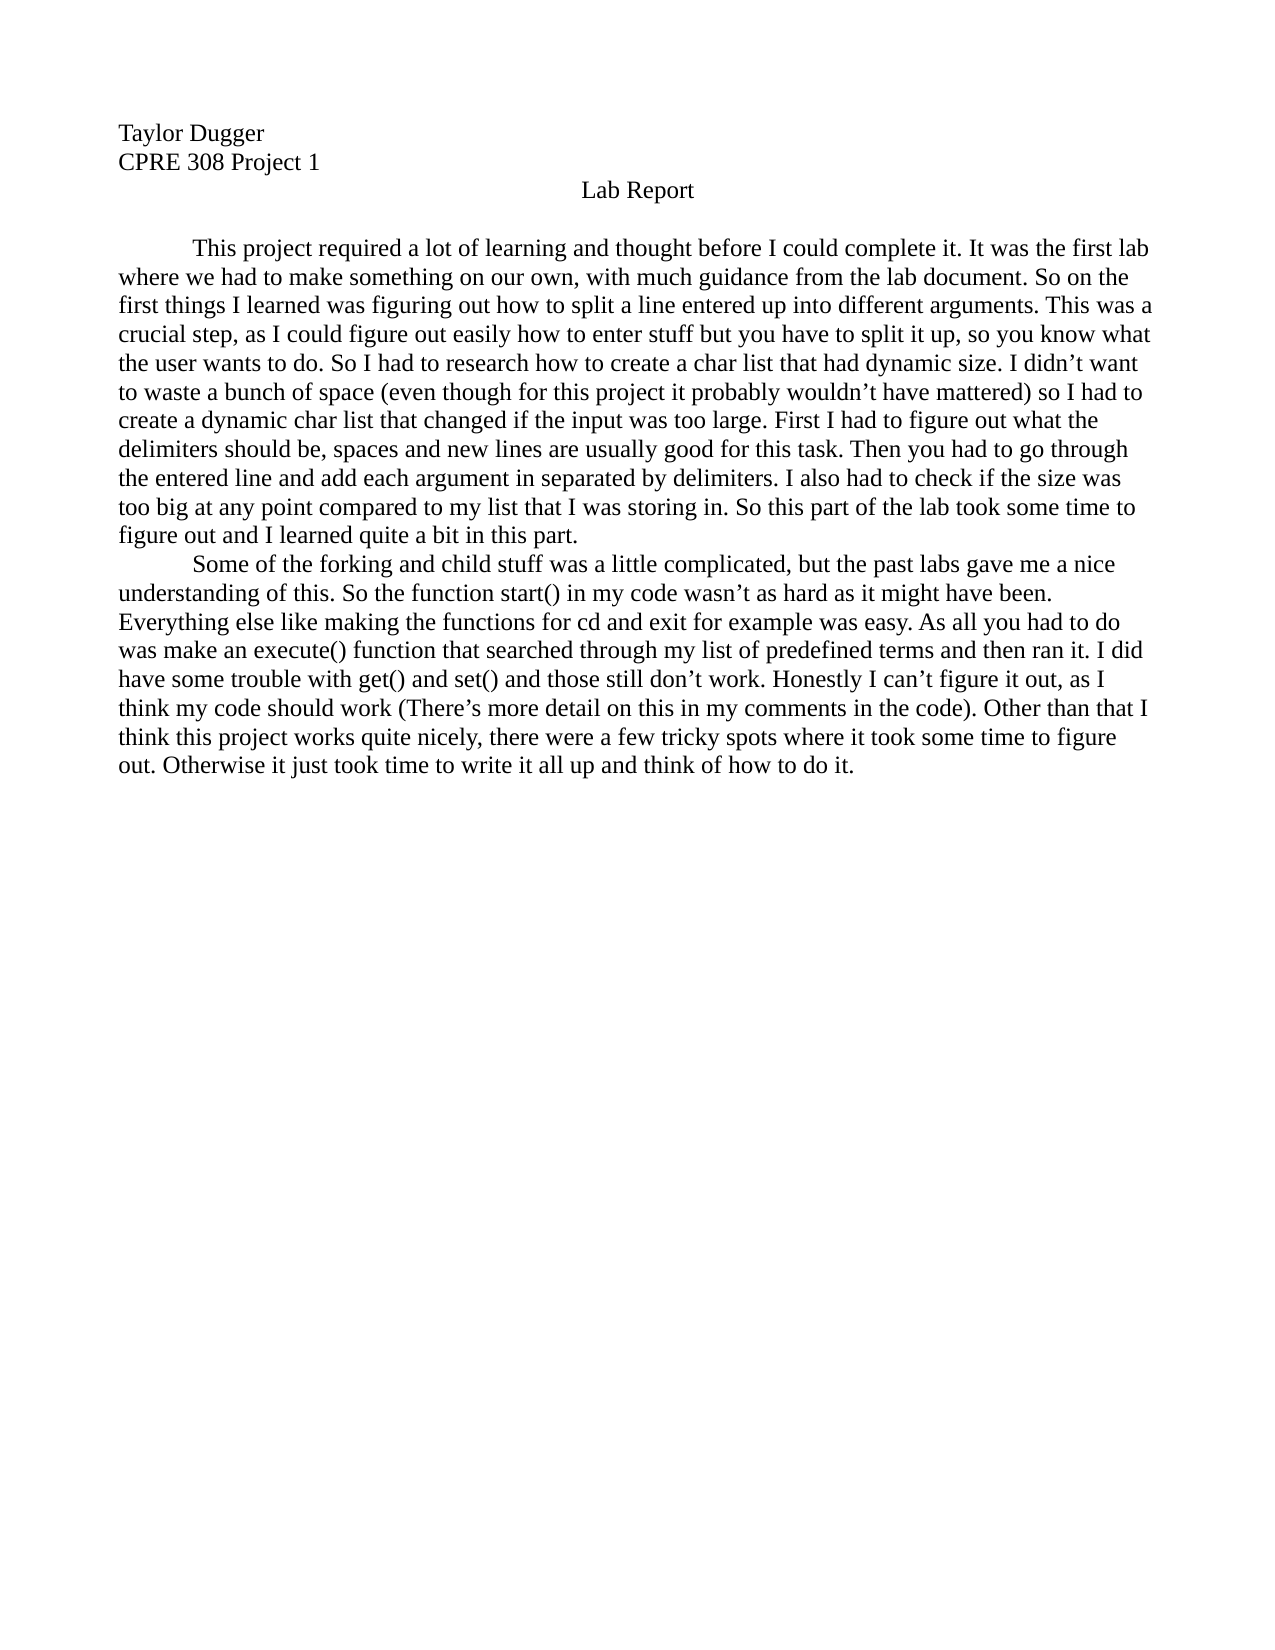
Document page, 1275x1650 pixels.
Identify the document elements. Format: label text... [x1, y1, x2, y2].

text Some of the forking and child stuff was a little complicated, but the past labs gave me a nice understanding of this. So the function start() in my code wasn’t as hard as it might have been. Everything else like making the functions for cd and exit for example was easy. As all you had to do was make an execute() function that searched through my list of predefined terms and then ran it. I did have some trouble with get() and set() and those still don’t work. Honestly I can’t figure it out, as I think my code should work (There’s more detail on this in my comments in the code). Other than that I think this project works quite nicely, there were a few tricky spots where it took some time to figure out. Otherwise it just took time to write it all up and think of how to do it. [118, 549, 1157, 779]
text Taylor Dugger [118, 118, 1157, 147]
text CPRE 308 Project 1 [118, 147, 1157, 176]
text This project required a lot of learning and thought before I could complete it. It was the first lab where we had to make something on our own, with much guidance from the lab document. So on the first things I learned was figuring out how to split a line entered up into different arguments. This was a crucial step, as I could figure out easily how to enter stuff but you have to split it up, so you know what the user wants to do. So I had to research how to create a char list that had dynamic size. I didn’t want to waste a bunch of space (even though for this project it probably wouldn’t have mattered) so I had to create a dynamic char list that changed if the input was too large. First I had to figure out what the delimiters should be, spaces and new lines are usually good for this task. Then you had to go through the entered line and add each argument in separated by delimiters. I also had to check if the size was too big at any point compared to my list that I was storing in. So this part of the lab took some time to figure out and I learned quite a bit in this part. [118, 233, 1157, 549]
text Lab Report [118, 176, 1157, 204]
